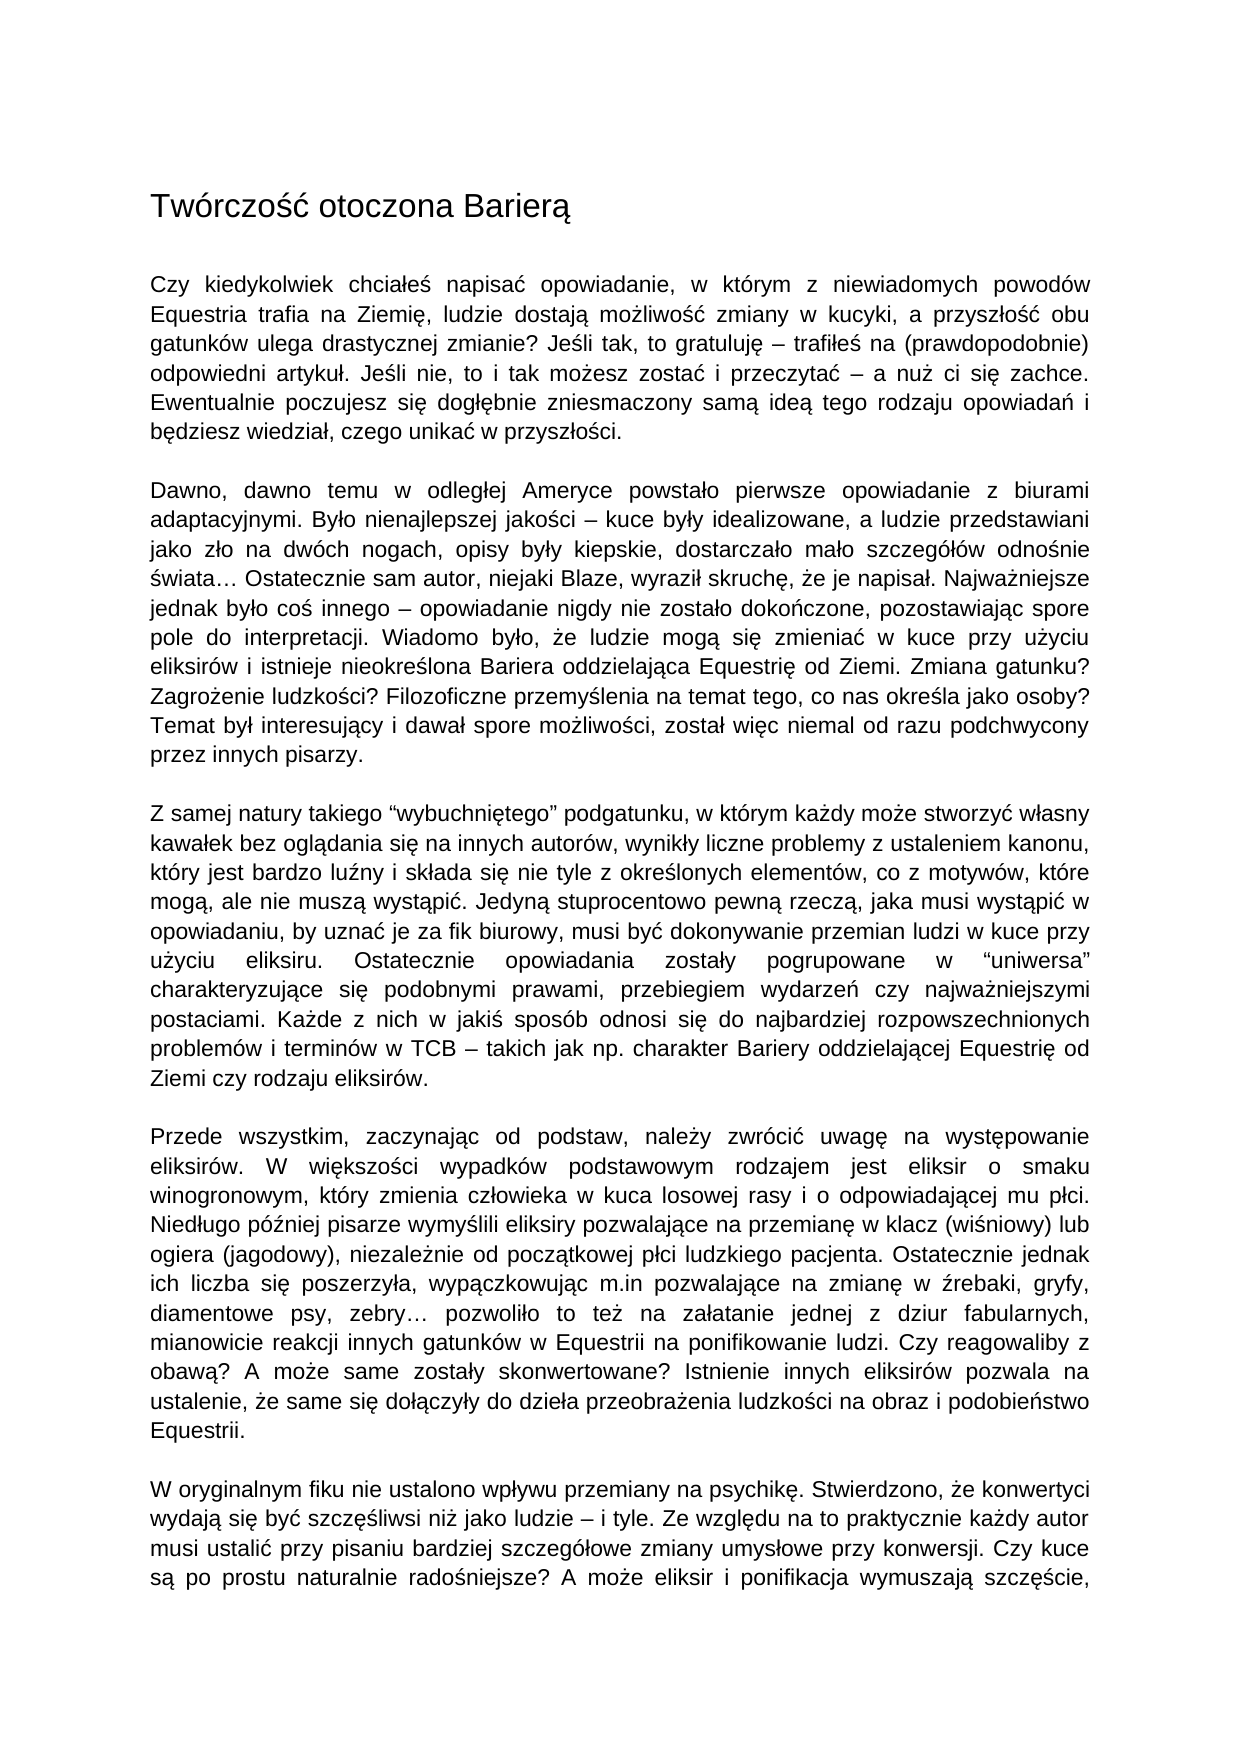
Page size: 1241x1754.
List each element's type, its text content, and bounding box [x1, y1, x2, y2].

subtitle Twórczość otoczona Barierą [150, 187, 1091, 225]
text Czy kiedykolwiek chciałeś napisać opowiadanie, w którym z niewiadomych powodów Equestria trafia na Ziemię, ludzie dostają możliwość zmiany w kucyki, a przyszłość obu gatunków ulega drastycznej zmianie? Jeśli tak, to gratuluję – trafiłeś na (prawdopodobnie) odpowiedni artykuł. Jeśli nie, to i tak możesz zostać i przeczytać – a nuż ci się zachce. Ewentualnie poczujesz się dogłębnie zniesmaczony samą ideą tego rodzaju opowiadań i będziesz wiedział, czego unikać w przyszłości. [150, 272, 1091, 445]
text Dawno, dawno temu w odległej Ameryce powstało pierwsze opowiadanie z biurami adaptacyjnymi. Było nienajlepszej jakości – kuce były idealizowane, a ludzie przedstawiani jako zło na dwóch nogach, opisy były kiepskie, dostarczało mało szczegółów odnośnie świata… Ostatecznie sam autor, niejaki Blaze, wyraził skruchę, że je napisał. Najważniejsze jednak było coś innego – opowiadanie nigdy nie zostało dokończone, pozostawiając spore pole do interpretacji. Wiadomo było, że ludzie mogą się zmieniać w kuce przy użyciu eliksirów i istnieje nieokreślona Bariera oddzielająca Equestrię od Ziemi. Zmiana gatunku? Zagrożenie ludzkości? Filozoficzne przemyślenia na temat tego, co nas określa jako osoby? Temat był interesujący i dawał spore możliwości, został więc niemal od razu podchwycony przez innych pisarzy. [150, 478, 1091, 768]
text W oryginalnym fiku nie ustalono wpływu przemiany na psychikę. Stwierdzono, że konwertyci wydają się być szczęśliwsi niż jako ludzie – i tyle. Ze względu na to praktycznie każdy autor musi ustalić przy pisaniu bardziej szczegółowe zmiany umysłowe przy konwersji. Czy kuce są po prostu naturalnie radośniejsze? A może eliksir i ponifikacja wymuszają szczęście, [150, 1477, 1091, 1590]
text Przede wszystkim, zaczynając od podstaw, należy zwrócić uwagę na występowanie eliksirów. W większości wypadków podstawowym rodzajem jest eliksir o smaku winogronowym, który zmienia człowieka w kuca losowej rasy i o odpowiadającej mu płci. Niedługo później pisarze wymyślili eliksiry pozwalające na przemianę w klacz (wiśniowy) lub ogiera (jagodowy), niezależnie od początkowej płci ludzkiego pacjenta. Ostatecznie jednak ich liczba się poszerzyła, wypączkowując m.in pozwalające na zmianę w źrebaki, gryfy, diamentowe psy, zebry… pozwoliło to też na załatanie jednej z dziur fabularnych, mianowicie reakcji innych gatunków w Equestrii na ponifikowanie ludzi. Czy reagowaliby z obawą? A może same zostały skonwertowane? Istnienie innych eliksirów pozwala na ustalenie, że same się dołączyły do dzieła przeobrażenia ludzkości na obraz i podobieństwo Equestrii. [150, 1124, 1091, 1443]
text Z samej natury takiego “wybuchniętego” podgatunku, w którym każdy może stworzyć własny kawałek bez oglądania się na innych autorów, wynikły liczne problemy z ustaleniem kanonu, który jest bardzo luźny i składa się nie tyle z określonych elementów, co z motywów, które mogą, ale nie muszą wystąpić. Jedyną stuprocentowo pewną rzeczą, jaka musi wystąpić w opowiadaniu, by uznać je za fik biurowy, musi być dokonywanie przemian ludzi w kuce przy użyciu eliksiru. Ostatecznie opowiadania zostały pogrupowane w “uniwersa” charakteryzujące się podobnymi prawami, przebiegiem wydarzeń czy najważniejszymi postaciami. Każde z nich w jakiś sposób odnosi się do najbardziej rozpowszechnionych problemów i terminów w TCB – takich jak np. charakter Bariery oddzielającej Equestrię od Ziemi czy rodzaju eliksirów. [150, 801, 1091, 1091]
